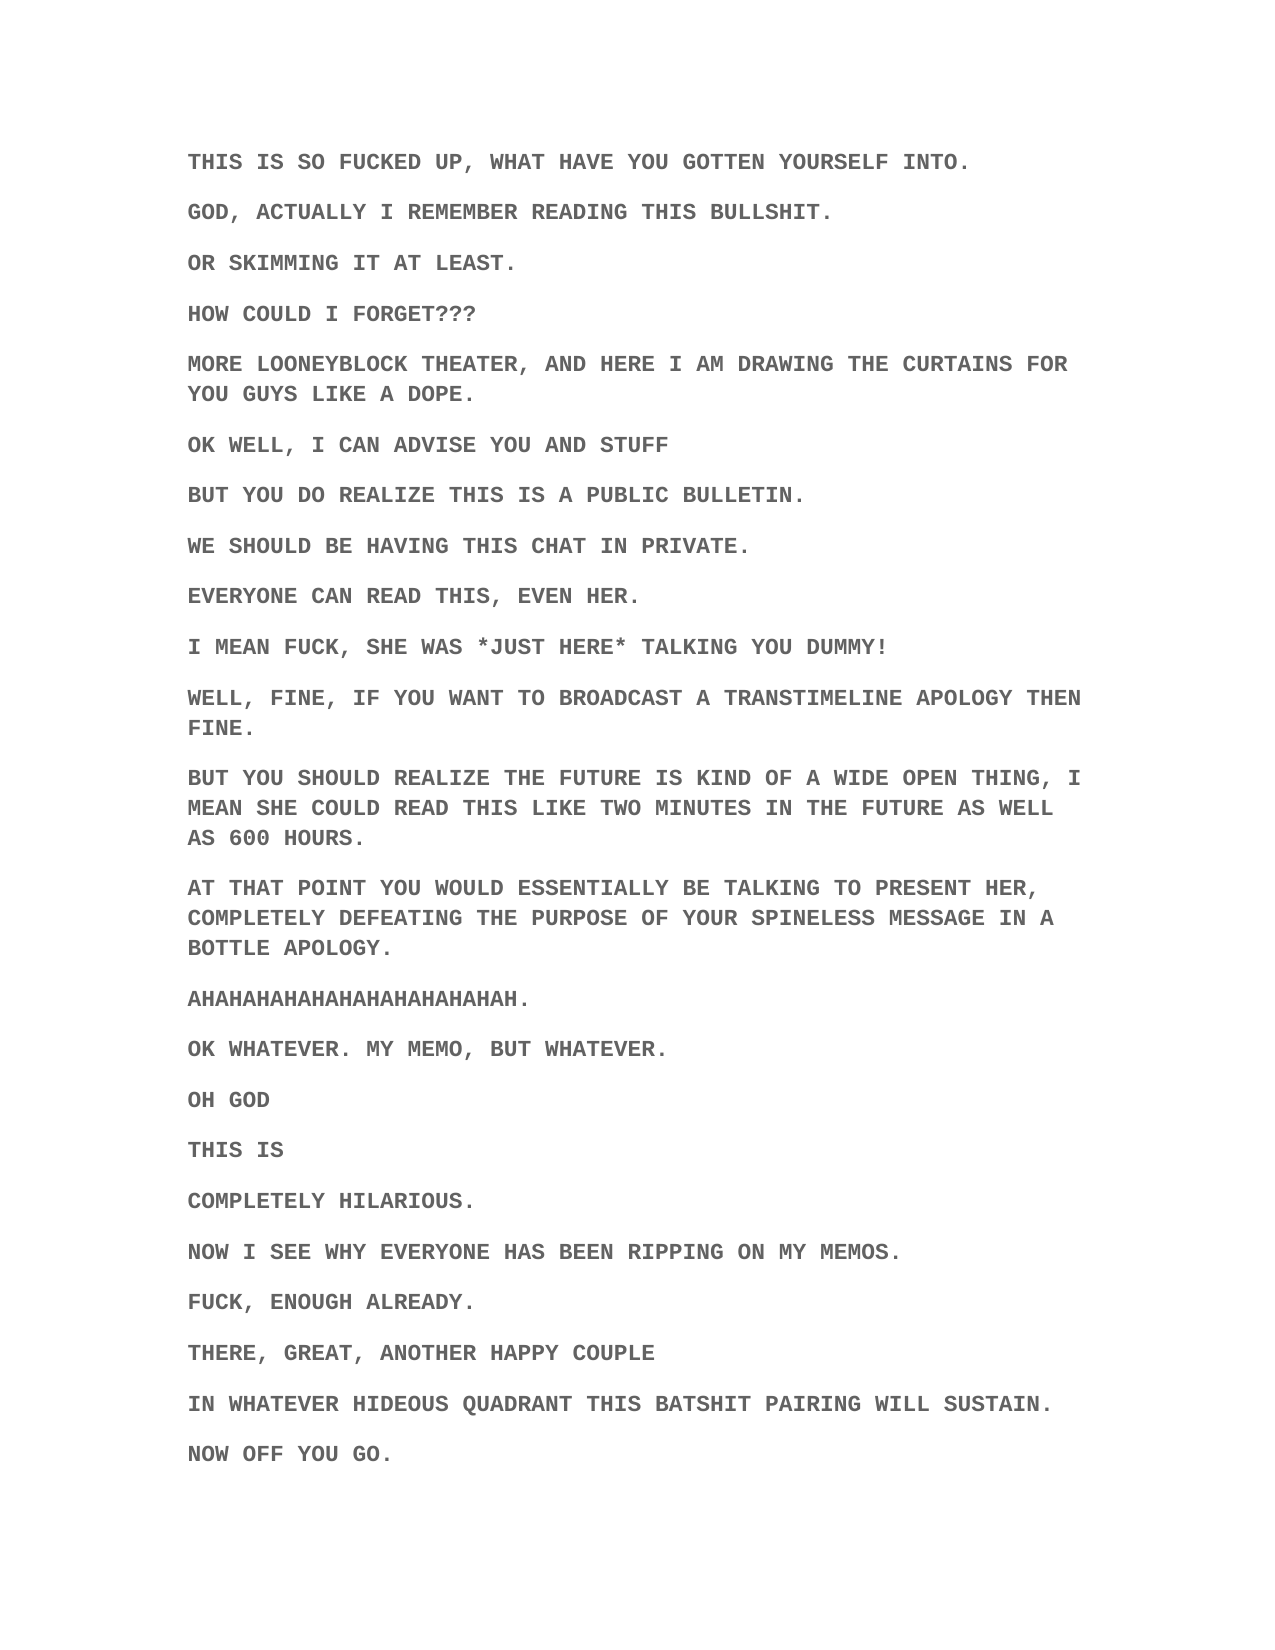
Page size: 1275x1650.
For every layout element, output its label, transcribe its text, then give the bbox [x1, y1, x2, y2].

text AHAHAHAHAHAHAHAHAHAHAHAH. [187, 987, 1087, 1013]
text OR SKIMMING IT AT LEAST. [187, 251, 1087, 277]
text WE SHOULD BE HAVING THIS CHAT IN PRIVATE. [187, 534, 1087, 560]
text OK WHATEVER. MY MEMO, BUT WHATEVER. [187, 1037, 1087, 1063]
text GOD, ACTUALLY I REMEMBER READING THIS BULLSHIT. [187, 201, 1087, 227]
text THIS IS [187, 1139, 1087, 1165]
text OH GOD [187, 1088, 1087, 1114]
text MORE LOONEYBLOCK THEATER, AND HERE I AM DRAWING THE CURTAINS FOR YOU GUYS LIKE A DOPE. [187, 352, 1087, 408]
text IN WHATEVER HIDEOUS QUADRANT THIS BATSHIT PAIRING WILL SUSTAIN. [187, 1392, 1087, 1418]
text THERE, GREAT, ANOTHER HAPPY COUPLE [187, 1341, 1087, 1367]
text THIS IS SO FUCKED UP, WHAT HAVE YOU GOTTEN YOURSELF INTO. [187, 150, 1087, 176]
text EVERYONE CAN READ THIS, EVEN HER. [187, 585, 1087, 611]
text COMPLETELY HILARIOUS. [187, 1189, 1087, 1215]
text FUCK, ENOUGH ALREADY. [187, 1291, 1087, 1317]
text AT THAT POINT YOU WOULD ESSENTIALLY BE TALKING TO PRESENT HER, COMPLETELY DEFEATING THE PURPOSE OF YOUR SPINELESS MESSAGE IN A BOTTLE APOLOGY. [187, 877, 1087, 962]
text HOW COULD I FORGET??? [187, 302, 1087, 328]
text BUT YOU DO REALIZE THIS IS A PUBLIC BULLETIN. [187, 483, 1087, 509]
text I MEAN FUCK, SHE WAS *JUST HERE* TALKING YOU DUMMY! [187, 635, 1087, 661]
text NOW I SEE WHY EVERYONE HAS BEEN RIPPING ON MY MEMOS. [187, 1240, 1087, 1266]
text BUT YOU SHOULD REALIZE THE FUTURE IS KIND OF A WIDE OPEN THING, I MEAN SHE COULD READ THIS LIKE TWO MINUTES IN THE FUTURE AS WELL AS 600 HOURS. [187, 766, 1087, 852]
text OK WELL, I CAN ADVISE YOU AND STUFF [187, 433, 1087, 459]
text WELL, FINE, IF YOU WANT TO BROADCAST A TRANSTIMELINE APOLOGY THEN FINE. [187, 686, 1087, 742]
text NOW OFF YOU GO. [187, 1442, 1087, 1468]
